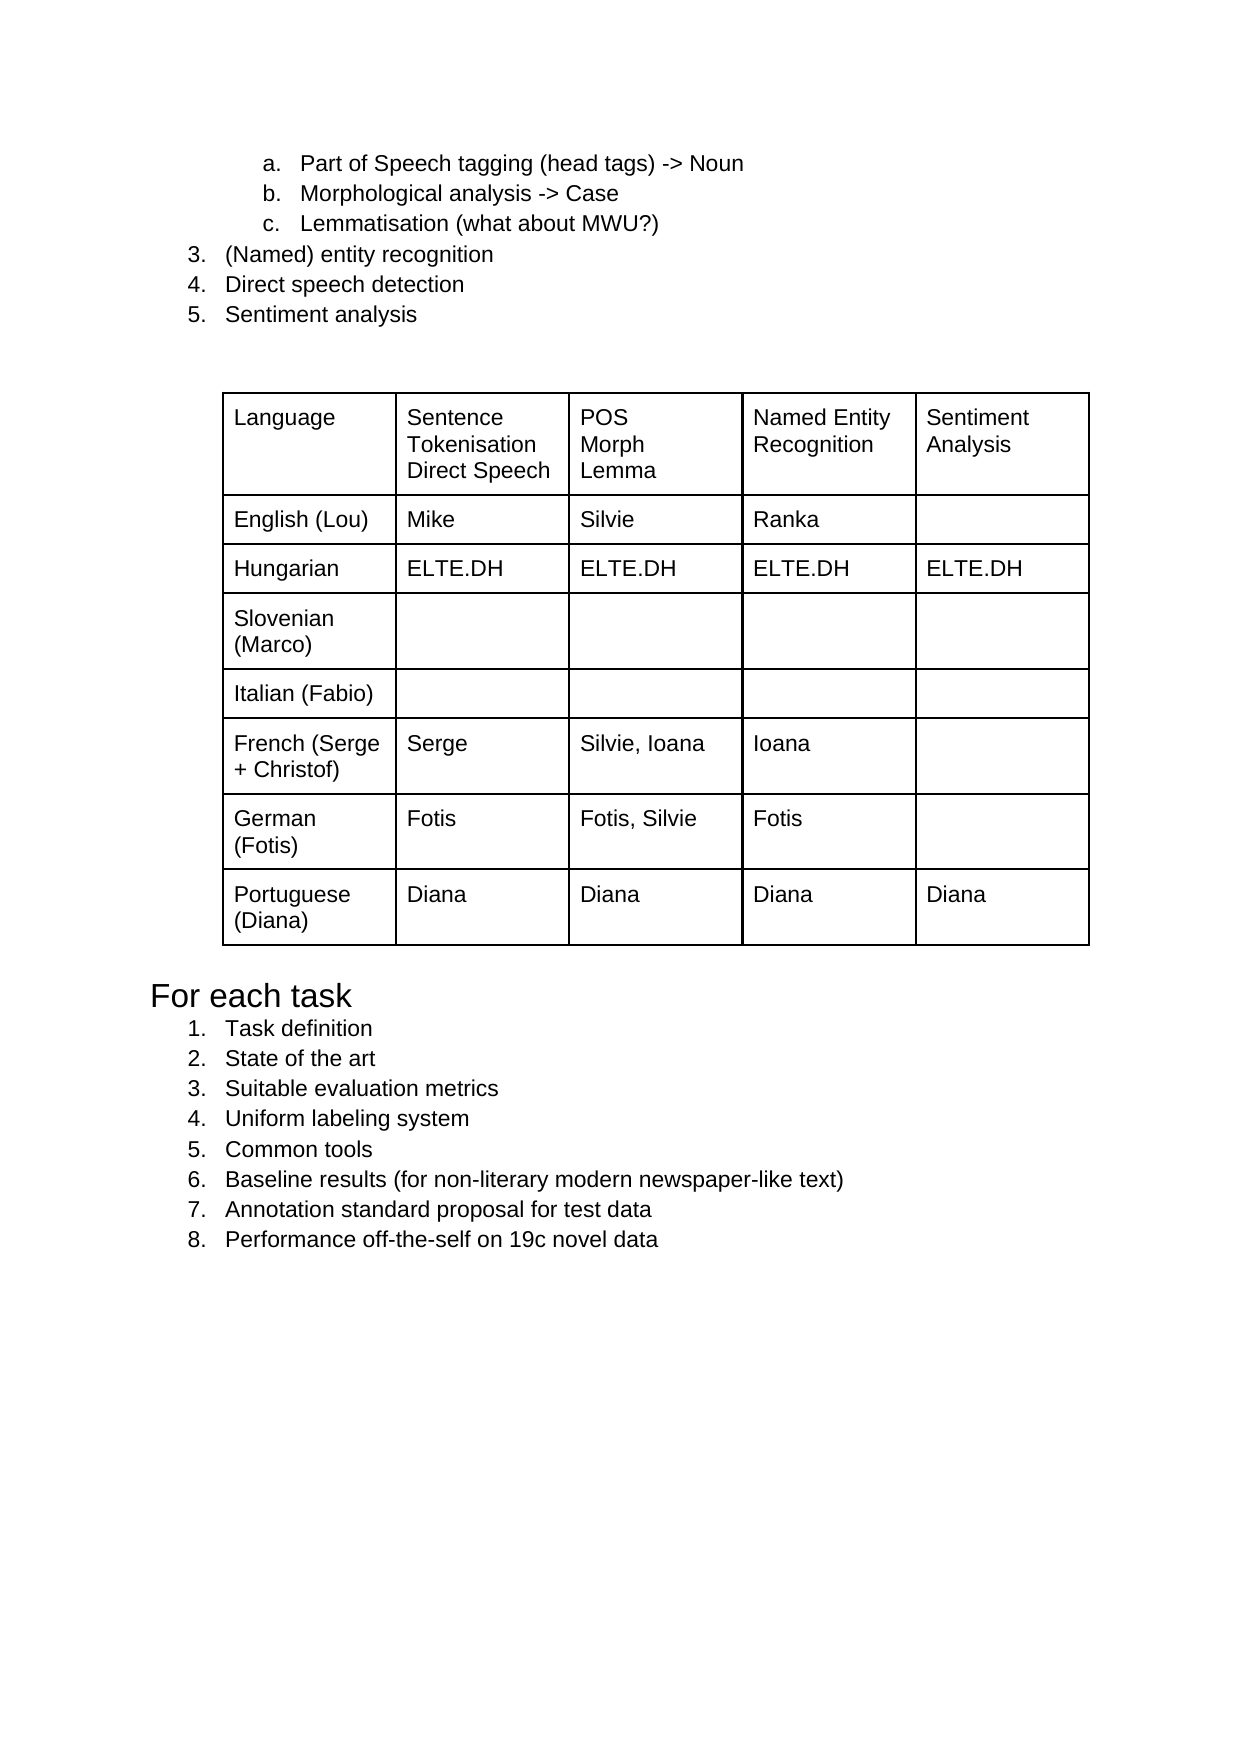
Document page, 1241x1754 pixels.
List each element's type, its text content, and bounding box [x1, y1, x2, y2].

table_cell ELTE.DH [397, 545, 568, 592]
table_cell Diana [397, 870, 568, 944]
table_cell German (Fotis) [224, 795, 395, 868]
table_cell [744, 670, 915, 717]
table_cell Ranka [744, 496, 915, 543]
list Uniform labeling system [187, 1105, 1090, 1132]
list Task definition [187, 1015, 1090, 1041]
table_cell Diana [744, 870, 915, 944]
table_cell [570, 670, 741, 717]
list Annotation standard proposal for test data [187, 1196, 1090, 1222]
table_cell Silvie [570, 496, 741, 543]
subtitle For each task [150, 976, 1090, 1015]
table_header Sentiment Analysis [917, 394, 1088, 494]
list Baseline results (for non-literary modern newspaper-like text) [187, 1166, 1090, 1192]
table_cell Slovenian (Marco) [224, 594, 395, 668]
table_header Named Entity Recognition [744, 394, 915, 494]
table_cell Fotis [744, 795, 915, 868]
table_cell [917, 719, 1088, 793]
table_header Sentence Tokenisation Direct Speech [397, 394, 568, 494]
list Direct speech detection [187, 271, 1090, 297]
list Suitable evaluation metrics [187, 1075, 1090, 1101]
table_cell Diana [917, 870, 1088, 944]
table_cell [397, 670, 568, 717]
list Sentiment analysis [187, 301, 1090, 327]
table_cell Ioana [744, 719, 915, 793]
table_cell French (Serge + Christof) [224, 719, 395, 793]
table_cell Mike [397, 496, 568, 543]
table_cell [917, 670, 1088, 717]
list Lemmatisation (what about MWU?) [262, 210, 1090, 237]
table_header POS Morph Lemma [570, 394, 741, 494]
table_cell Diana [570, 870, 741, 944]
table_header Language [224, 394, 395, 494]
list (Named) entity recognition [187, 241, 1090, 267]
table_cell [917, 496, 1088, 543]
table_cell [744, 594, 915, 668]
table_cell [917, 594, 1088, 668]
list Common tools [187, 1136, 1090, 1162]
table_cell ELTE.DH [744, 545, 915, 592]
table_cell [397, 594, 568, 668]
list Performance off-the-self on 19c novel data [187, 1226, 1090, 1252]
list Morphological analysis -> Case [262, 180, 1090, 207]
table_cell [570, 594, 741, 668]
table_cell English (Lou) [224, 496, 395, 543]
table_cell Italian (Fabio) [224, 670, 395, 717]
list State of the art [187, 1045, 1090, 1071]
table_cell [917, 795, 1088, 868]
table_cell Fotis, Silvie [570, 795, 741, 868]
table_cell Portuguese (Diana) [224, 870, 395, 944]
table_cell Fotis [397, 795, 568, 868]
list Part of Speech tagging (head tags) -> Noun [262, 150, 1090, 176]
table_cell ELTE.DH [570, 545, 741, 592]
table_cell ELTE.DH [917, 545, 1088, 592]
table_cell Serge [397, 719, 568, 793]
table_cell Hungarian [224, 545, 395, 592]
table_cell Silvie, Ioana [570, 719, 741, 793]
